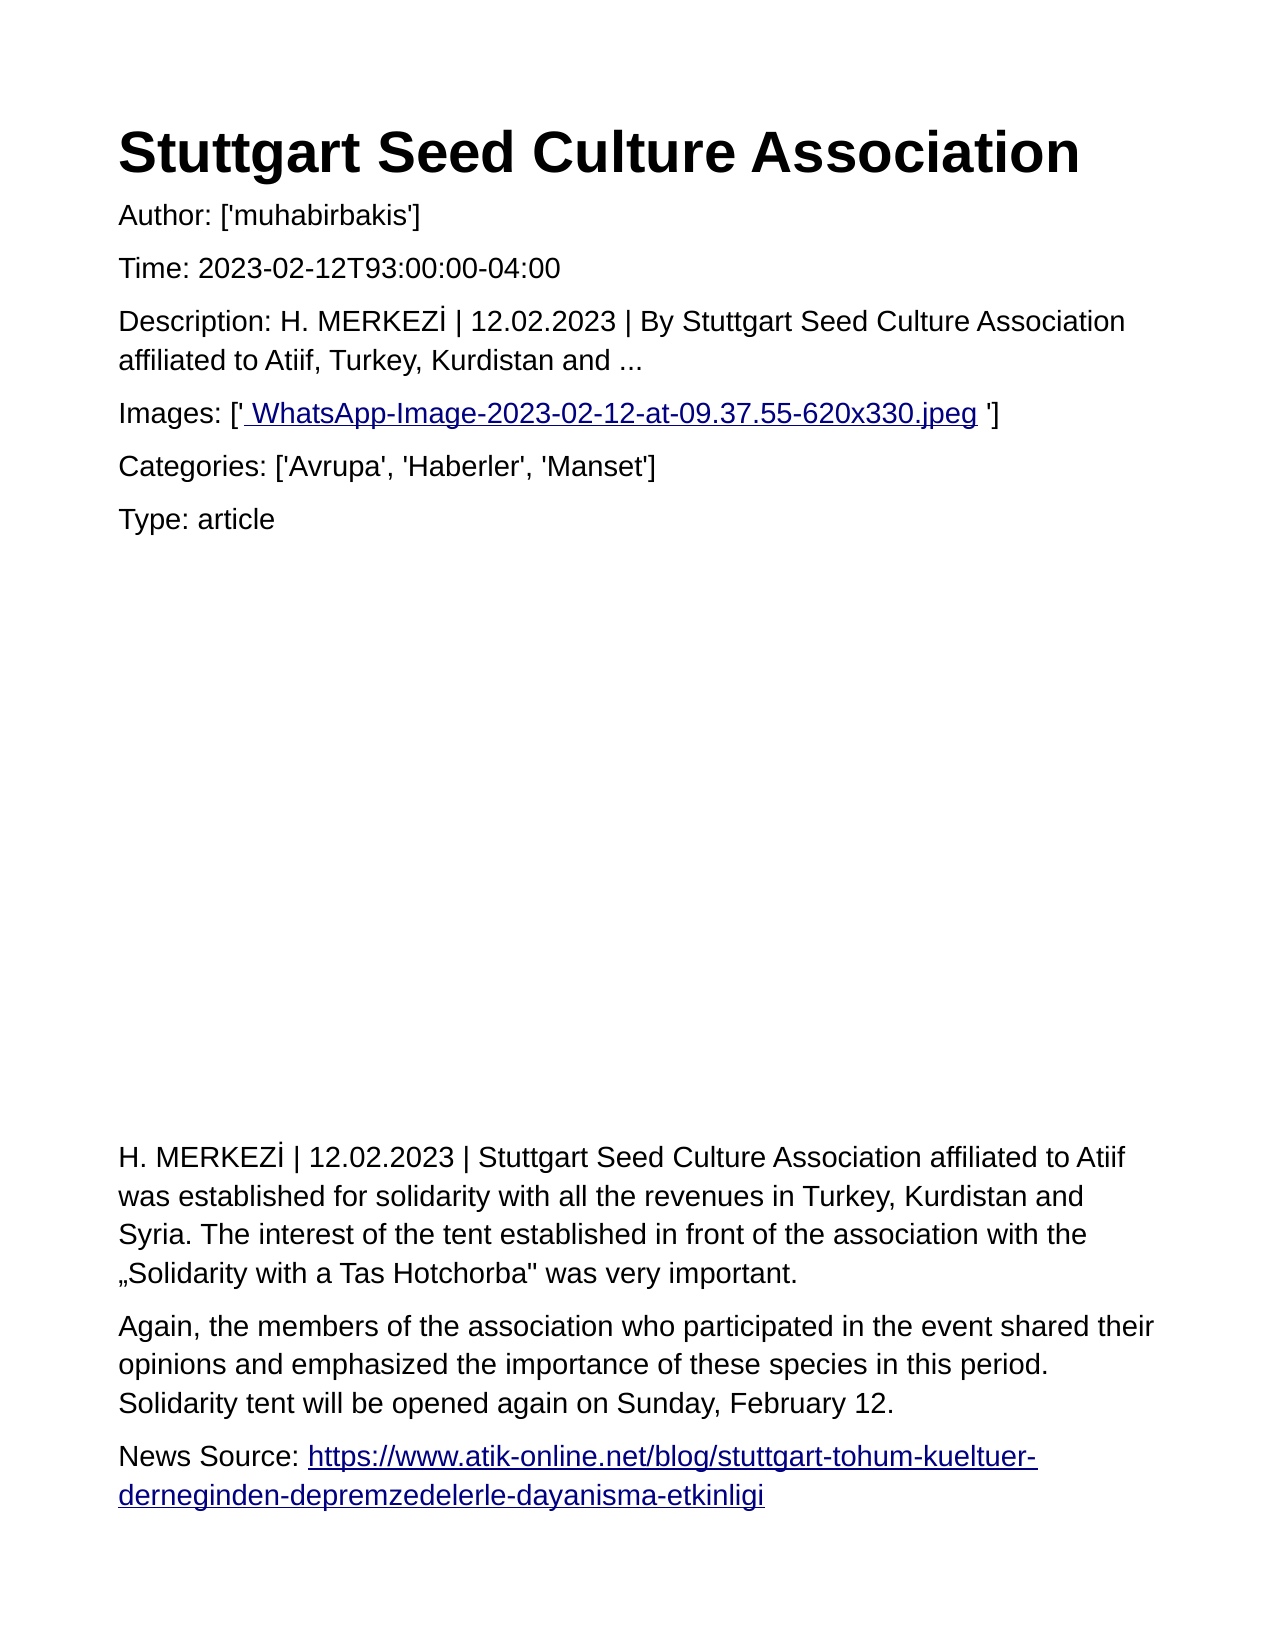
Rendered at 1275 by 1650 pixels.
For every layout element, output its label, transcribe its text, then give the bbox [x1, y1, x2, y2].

text Again, the members of the association who participated in the event shared their opinions and emphasized the importance of these species in this period. Solidarity tent will be opened again on Sunday, February 12. [118, 1309, 1157, 1419]
text Time: 2023-02-12T93:00:00-04:00 [118, 251, 1157, 284]
text News Source: https://www.atik-online.net/blog/stuttgart-tohum-kueltuer-derneginden-depremzedelerle-dayanisma-etkinligi [118, 1439, 1157, 1511]
text Author: ['muhabirbakis'] [118, 198, 1157, 231]
text H. MERKEZİ | 12.02.2023 | Stuttgart Seed Culture Association affiliated to Atiif was established for solidarity with all the revenues in Turkey, Kurdistan and Syria. The interest of the tent established in front of the association with the „Solidarity with a Tas Hotchorba" was very important. [118, 555, 1157, 1289]
text Images: [' WhatsApp-Image-2023-02-12-at-09.37.55-620x330.jpeg '] [118, 396, 1157, 429]
text Description: H. MERKEZİ | 12.02.2023 | By Stuttgart Seed Culture Association affiliated to Atiif, Turkey, Kurdistan and ... [118, 304, 1157, 376]
text Type: article [118, 502, 1157, 535]
subtitle Stuttgart Seed Culture Association [118, 118, 1157, 185]
text Categories: ['Avrupa', 'Haberler', 'Manset'] [118, 449, 1157, 482]
